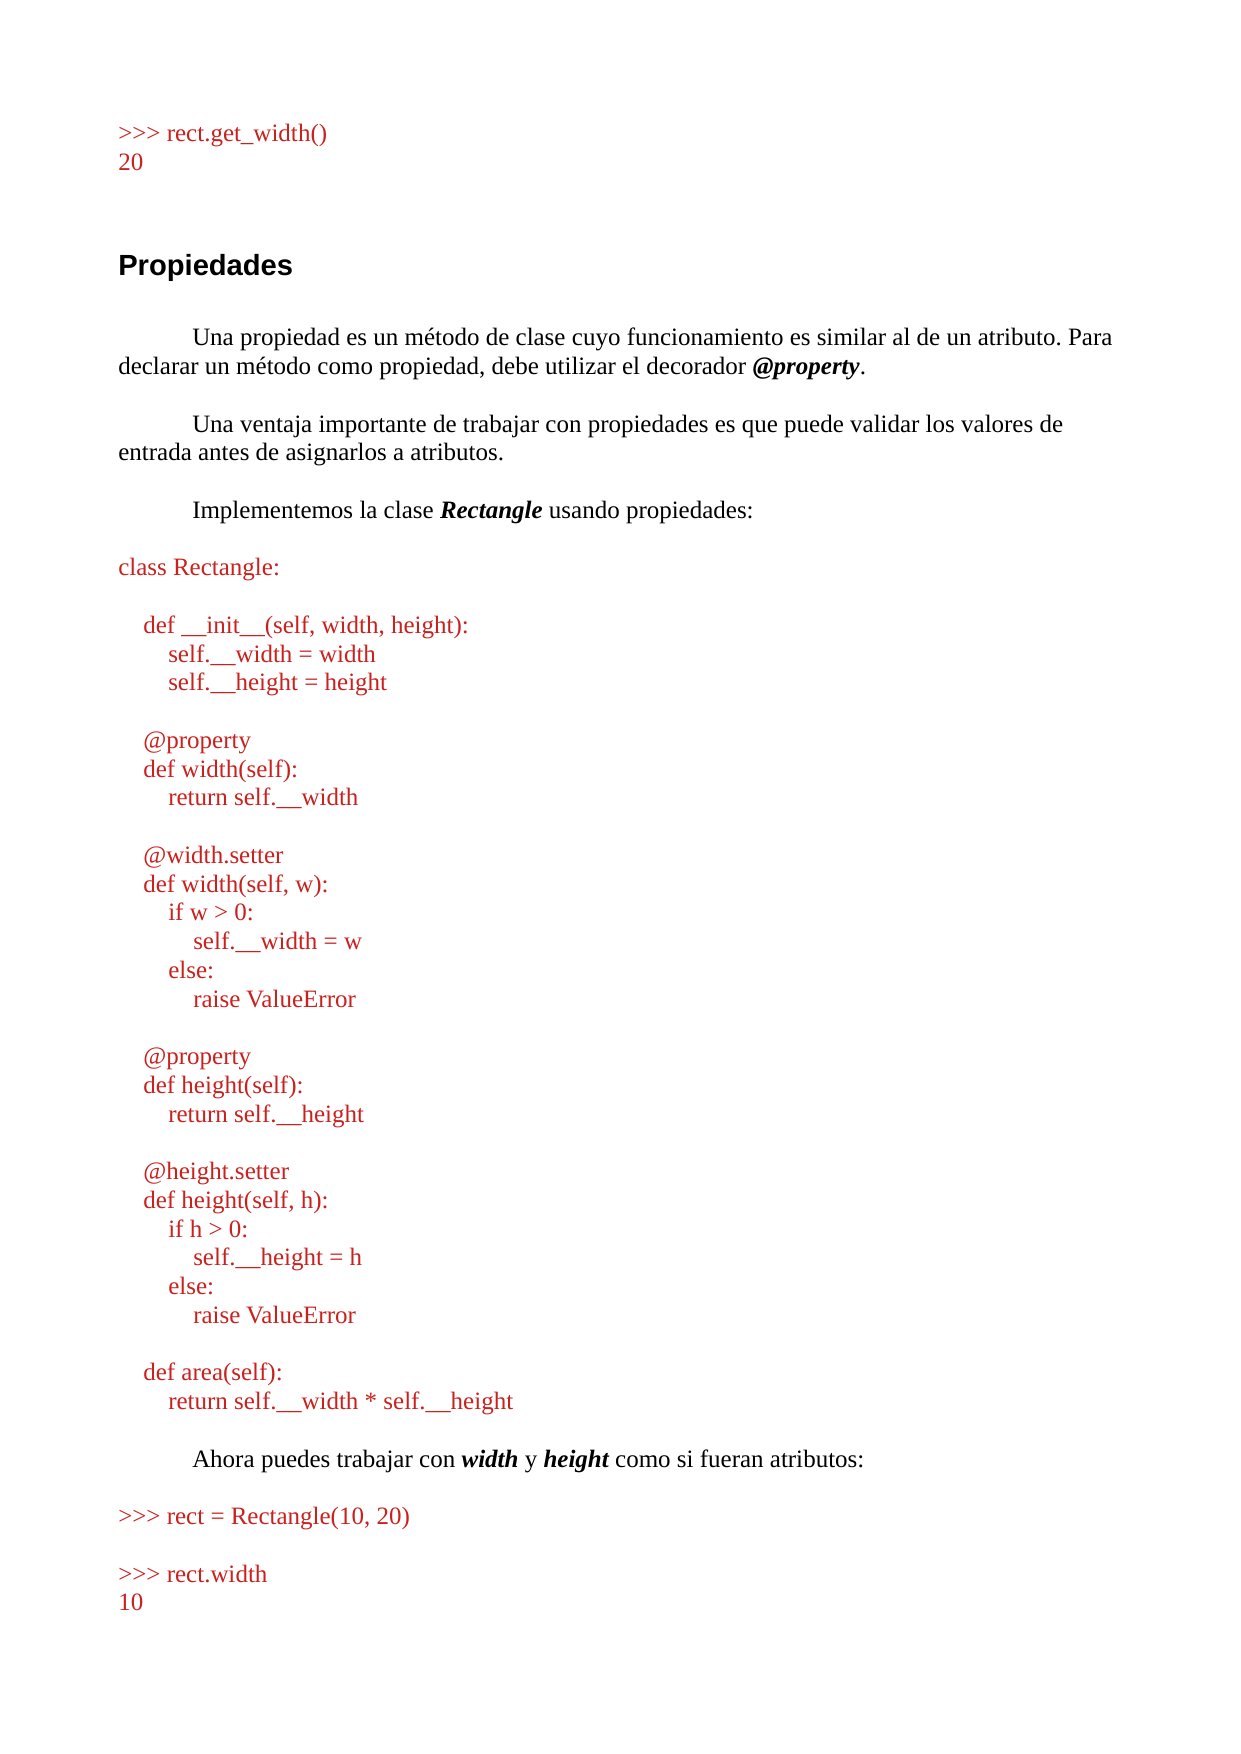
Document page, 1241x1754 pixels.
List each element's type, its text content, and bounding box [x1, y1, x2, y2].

text >>> rect = Rectangle(10, 20) [118, 1501, 1122, 1530]
text if h > 0: [118, 1214, 1122, 1242]
text @property [118, 1041, 1122, 1070]
text >>> rect.width [118, 1559, 1122, 1587]
text Una ventaja importante de trabajar con propiedades es que puede validar los valores de entrada antes de asignarlos a atributos. [118, 409, 1122, 466]
text >>> rect.get_width() [118, 118, 1122, 147]
text @width.setter [118, 840, 1122, 869]
text self.__width = width [118, 639, 1122, 667]
text 20 [118, 147, 1122, 176]
text Ahora puedes trabajar con width y height como si fueran atributos: [118, 1444, 1122, 1472]
text def width(self): [118, 754, 1122, 782]
text @height.setter [118, 1156, 1122, 1185]
subtitle Propiedades [118, 248, 1122, 281]
text def height(self): [118, 1070, 1122, 1099]
text self.__height = height [118, 667, 1122, 696]
text raise ValueError [118, 984, 1122, 1012]
text 10 [118, 1587, 1122, 1616]
text raise ValueError [118, 1300, 1122, 1329]
text def width(self, w): [118, 869, 1122, 897]
text else: [118, 1271, 1122, 1300]
text if w > 0: [118, 897, 1122, 926]
text return self.__width [118, 782, 1122, 811]
text def __init__(self, width, height): [118, 610, 1122, 639]
text class Rectangle: [118, 552, 1122, 581]
text def area(self): [118, 1357, 1122, 1386]
text def height(self, h): [118, 1185, 1122, 1214]
text Una propiedad es un método de clase cuyo funcionamiento es similar al de un atributo. Para declarar un método como propiedad, debe utilizar el decorador @property. [118, 322, 1122, 380]
text else: [118, 955, 1122, 984]
text self.__height = h [118, 1242, 1122, 1271]
text @property [118, 725, 1122, 754]
text return self.__width * self.__height [118, 1386, 1122, 1415]
text return self.__height [118, 1099, 1122, 1127]
text Implementemos la clase Rectangle usando propiedades: [118, 495, 1122, 524]
text self.__width = w [118, 926, 1122, 955]
